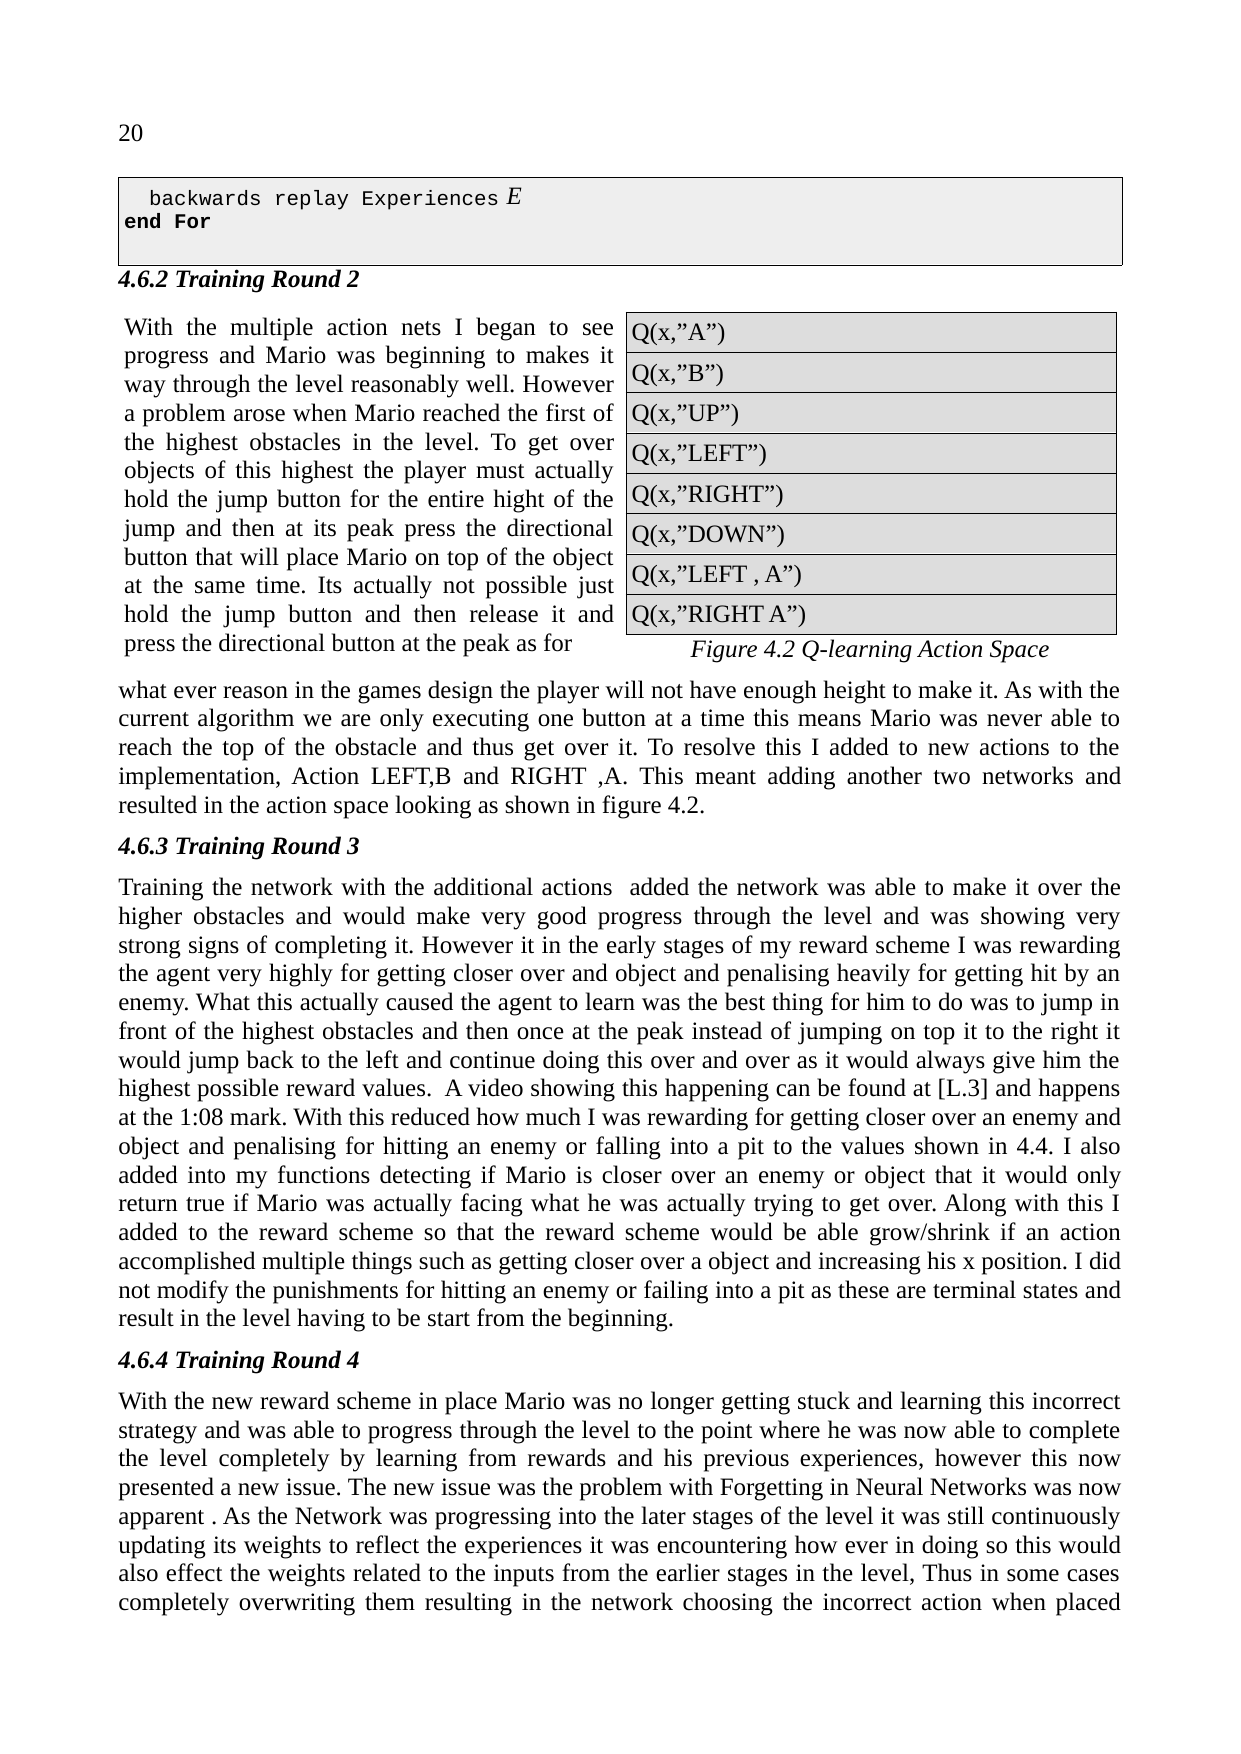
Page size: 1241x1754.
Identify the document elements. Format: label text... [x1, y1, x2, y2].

text 4.6.2 Training Round 2 [118, 266, 1122, 293]
table_cell Q(x,”LEFT”) [627, 434, 1116, 473]
table_header Figure 4.2 Q-learning Action Space [620, 306, 1122, 675]
table_cell Q(x,”B”) [627, 353, 1116, 392]
table_cell Initialize Action networks Initialize random network weights weights between some small value -C and C for all Initialize experience storage Initialize Qvalue tupale storage for run = 1, TRAIN_RUNS do for experience = 1, EXPERIENCES_PER_RUN do forEachindo load current stateinputs into forward-propagate the inputs receive output store inthe tupale end ForEach using Boltzmannselect an action set the button on the controller input in mapped to the chosen action to true and set all others to false execute the controller input state inputs receive the reward forEachindo load stateinputs into forward-propagate the inputs receive output keep the highestvalue end ForEach //if terminal state if marioHitEnemy() or marioFellInPit() then else then end If calculate back-propagate for store (x,a,y,r) in end For backwards replay Experiences end For [119, 178, 1122, 264]
text Training the network with the additional actions added the network was able to make it over the higher obstacles and would make very good progress through the level and was showing very strong signs of completing it. However it in the early stages of my reward scheme I was rewarding the agent very highly for getting closer over and object and penalising heavily for getting hit by an enemy. What this actually caused the agent to learn was the best thing for him to do was to jump in front of the highest obstacles and then once at the peak instead of jumping on top it to the right it would jump back to the left and continue doing this over and over as it would always give him the highest possible reward values. A video showing this happening can be found at [L.3] and happens at the 1:08 mark. With this reduced how much I was rewarding for getting closer over an enemy and object and penalising for hitting an enemy or falling into a pit to the values shown in 4.4. I also added into my functions detecting if Mario is closer over an enemy or object that it would only return true if Mario was actually facing what he was actually trying to get over. Along with this I added to the reward scheme so that the reward scheme would be able grow/shrink if an action accomplished multiple things such as getting closer over a object and increasing his x position. I did not modify the punishments for hitting an enemy or failing into a pit as these are terminal states and result in the level having to be start from the beginning. [118, 872, 1122, 1332]
text what ever reason in the games design the player will not have enough height to make it. As with the current algorithm we are only executing one button at a time this means Mario was never able to reach the top of the obstacle and thus get over it. To resolve this I added to new actions to the implementation, Action LEFT,B and RIGHT ,A. This meant adding another two networks and resulted in the action space looking as shown in figure 4.2. [118, 675, 1122, 818]
table_cell Q(x,”RIGHT”) [627, 474, 1116, 513]
text 4.6.4 Training Round 4 [118, 1345, 1122, 1373]
text 4.6.3 Training Round 3 [118, 831, 1122, 860]
table_cell Q(x,”LEFT , A”) [627, 555, 1116, 594]
table_header Q(x,”A”) [627, 313, 1116, 352]
table_header With the multiple action nets I began to see progress and Mario was beginning to makes it way through the level reasonably well. However a problem arose when Mario reached the first of the highest obstacles in the level. To get over objects of this highest the player must actually hold the jump button for the entire hight of the jump and then at its peak press the directional button that will place Mario on top of the object at the same time. Its actually not possible just hold the jump button and then release it and press the directional button at the peak as for [118, 306, 620, 675]
table_cell Q(x,”UP”) [627, 393, 1116, 432]
text With the new reward scheme in place Mario was no longer getting stuck and learning this incorrect strategy and was able to progress through the level to the point where he was now able to complete the level completely by learning from rewards and his previous experiences, however this now presented a new issue. The new issue was the problem with Forgetting in Neural Networks was now apparent . As the Network was progressing into the later stages of the level it was still continuously updating its weights to reflect the experiences it was encountering how ever in doing so this would also effect the weights related to the inputs from the earlier stages in the level, Thus in some cases completely overwriting them resulting in the network choosing the incorrect action when placed [118, 1386, 1122, 1616]
table_cell Q(x,”DOWN”) [627, 514, 1116, 553]
table_cell Q(x,”RIGHT A”) [627, 595, 1116, 634]
